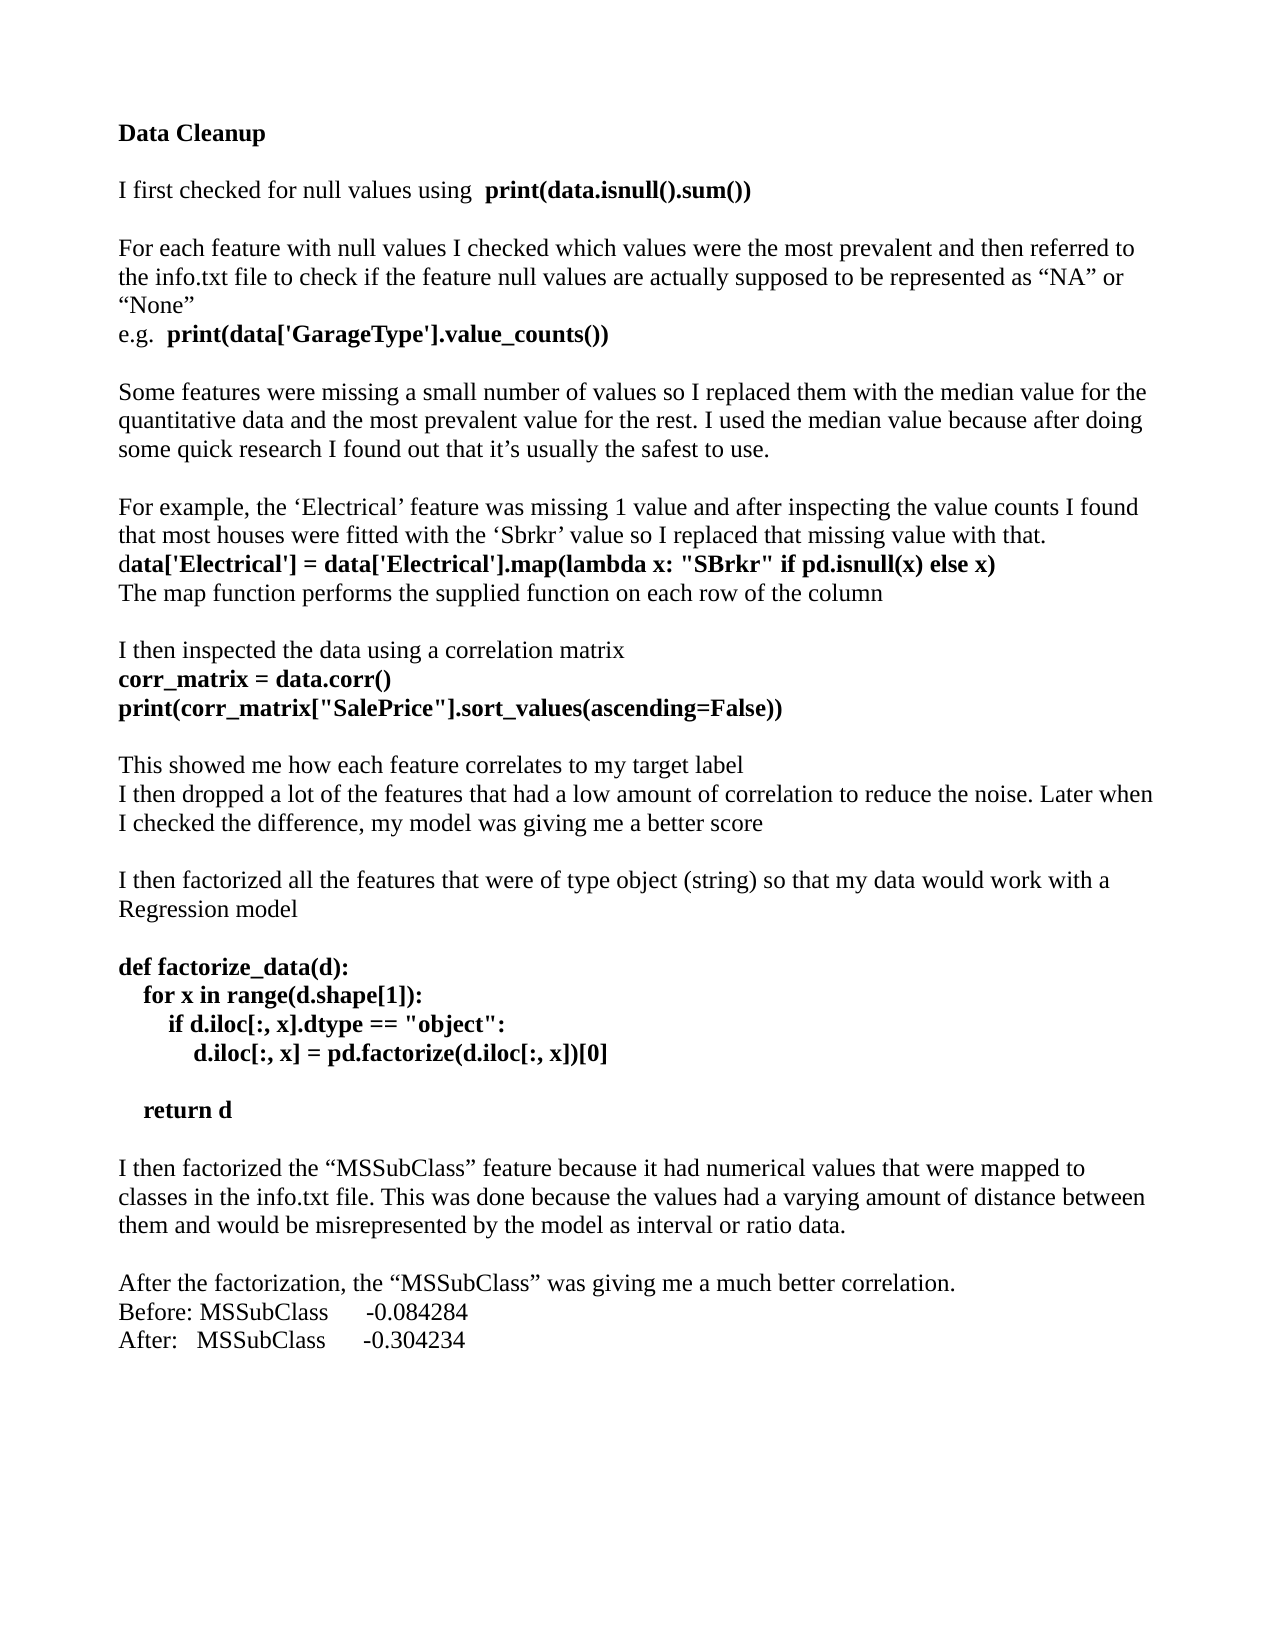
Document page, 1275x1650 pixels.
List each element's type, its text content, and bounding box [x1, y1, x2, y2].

text Some features were missing a small number of values so I replaced them with the median value for the quantitative data and the most prevalent value for the rest. I used the median value because after doing some quick research I found out that it’s usually the safest to use. [118, 377, 1157, 463]
text for x in range(d.shape[1]): [118, 981, 1157, 1009]
text return d [118, 1096, 1157, 1124]
text I first checked for null values using print(data.isnull().sum()) [118, 176, 1157, 204]
text Data Cleanup [118, 118, 1157, 147]
text For example, the ‘Electrical’ feature was missing 1 value and after inspecting the value counts I found that most houses were fitted with the ‘Sbrkr’ value so I replaced that missing value with that. [118, 492, 1157, 549]
text I then inspected the data using a correlation matrix [118, 636, 1157, 664]
text e.g. print(data['GarageType'].value_counts()) [118, 319, 1157, 348]
text if d.iloc[:, x].dtype == "object": [118, 1009, 1157, 1038]
text I then factorized the “MSSubClass” feature because it had numerical values that were mapped to classes in the info.txt file. This was done because the values had a varying amount of distance between them and would be misrepresented by the model as interval or ratio data. [118, 1153, 1157, 1239]
text I then factorized all the features that were of type object (string) so that my data would work with a Regression model [118, 866, 1157, 923]
text def factorize_data(d): [118, 952, 1157, 981]
text This showed me how each feature correlates to my target label [118, 751, 1157, 779]
text For each feature with null values I checked which values were the most prevalent and then referred to the info.txt file to check if the feature null values are actually supposed to be represented as “NA” or “None” [118, 233, 1157, 319]
text data['Electrical'] = data['Electrical'].map(lambda x: "SBrkr" if pd.isnull(x) else x) [118, 549, 1157, 578]
text d.iloc[:, x] = pd.factorize(d.iloc[:, x])[0] [118, 1038, 1157, 1067]
text After the factorization, the “MSSubClass” was giving me a much better correlation. [118, 1268, 1157, 1297]
text The map function performs the supplied function on each row of the column [118, 578, 1157, 607]
text Before: MSSubClass -0.084284 [118, 1297, 1157, 1326]
text corr_matrix = data.corr() [118, 664, 1157, 693]
text After: MSSubClass -0.304234 [118, 1326, 1157, 1354]
text I then dropped a lot of the features that had a low amount of correlation to reduce the noise. Later when I checked the difference, my model was giving me a better score [118, 779, 1157, 837]
text print(corr_matrix["SalePrice"].sort_values(ascending=False)) [118, 693, 1157, 722]
